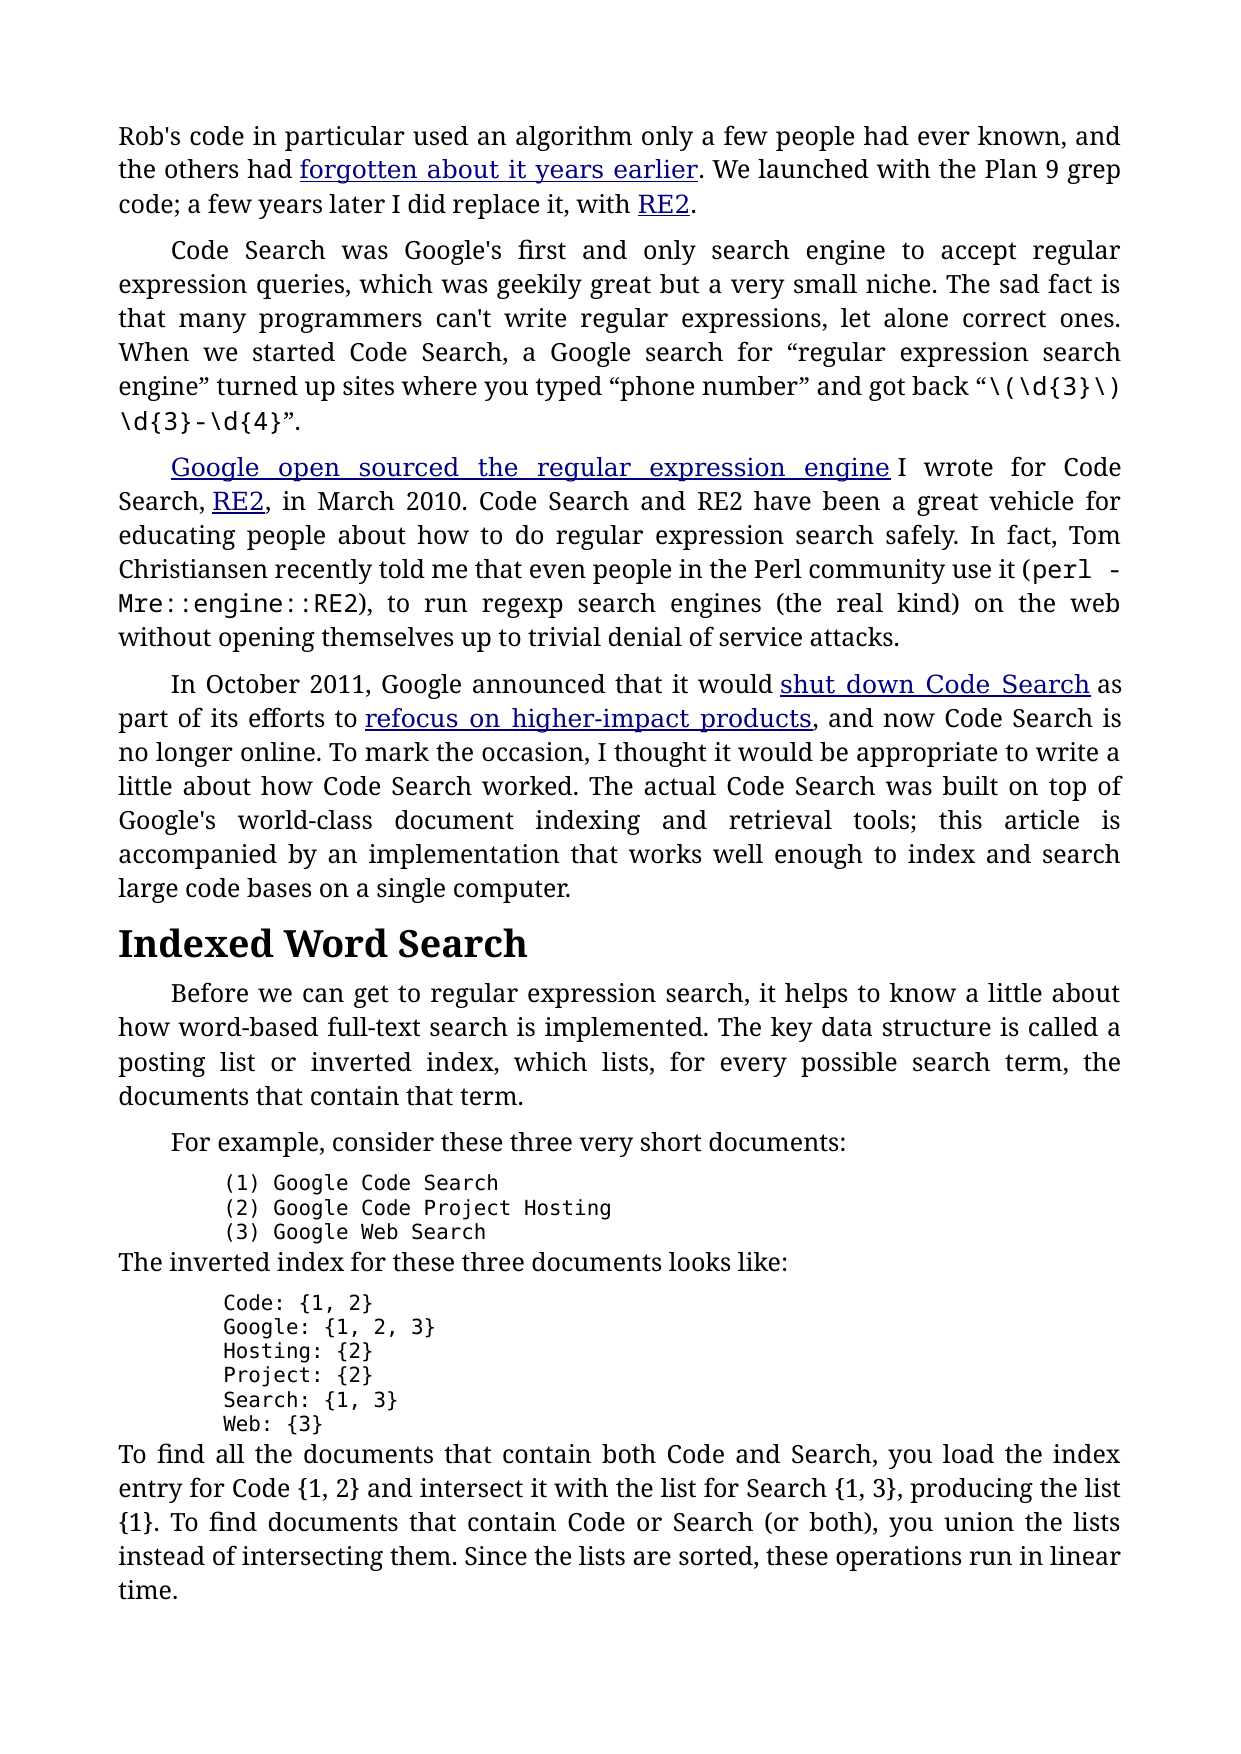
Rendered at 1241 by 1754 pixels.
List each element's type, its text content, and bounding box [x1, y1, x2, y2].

text Google open sourced the regular expression engine I wrote for Code Search, RE2, in March 2010. Code Search and RE2 have been a great vehicle for educating people about how to do regular expression search safely. In fact, Tom Christiansen recently told me that even people in the Perl community use it (perl -Mre::engine::RE2), to run regexp search engines (the real kind) on the web without opening themselves up to trivial denial of service attacks. [118, 450, 1122, 654]
text Code: {1, 2} [223, 1291, 1017, 1315]
text (2) Google Code Project Hosting [223, 1196, 1017, 1220]
text (3) Google Web Search [223, 1220, 1017, 1244]
text Search: {1, 3} [223, 1388, 1017, 1412]
subtitle Indexed Word Search [118, 917, 1122, 968]
text The inverted index for these three documents looks like: [118, 1244, 1122, 1278]
text For example, consider these three very short documents: [118, 1125, 1122, 1159]
text Before we can get to regular expression search, it helps to know a little about how word-based full-text search is implemented. The key data structure is called a posting list or inverted index, which lists, for every possible search term, the documents that contain that term. [118, 976, 1122, 1112]
text Code Search was Google's first and only search engine to accept regular expression queries, which was geekily great but a very small niche. The sad fact is that many programmers can't write regular expressions, let alone correct ones. When we started Code Search, a Google search for “regular expression search engine” turned up sites where you typed “phone number” and got back “\(\d{3}\) \d{3}-\d{4}”. [118, 233, 1122, 437]
text Rob's code in particular used an algorithm only a few people had ever known, and the others had forgotten about it years earlier. We launched with the Plan 9 grep code; a few years later I did replace it, with RE2. [118, 118, 1122, 220]
text (1) Google Code Search [223, 1171, 1017, 1196]
text Hosting: {2} [223, 1339, 1017, 1363]
text To find all the documents that contain both Code and Search, you load the index entry for Code {1, 2} and intersect it with the list for Search {1, 3}, producing the list {1}. To find documents that contain Code or Search (or both), you union the lists instead of intersecting them. Since the lists are sorted, these operations run in linear time. [118, 1436, 1122, 1607]
text Project: {2} [223, 1363, 1017, 1388]
text Google: {1, 2, 3} [223, 1315, 1017, 1339]
text Web: {3} [223, 1412, 1017, 1436]
text In October 2011, Google announced that it would shut down Code Search as part of its efforts to refocus on higher-impact products, and now Code Search is no longer online. To mark the occasion, I thought it would be appropriate to write a little about how Code Search worked. The actual Code Search was built on top of Google's world-class document indexing and retrieval tools; this article is accompanied by an implementation that works well enough to index and search large code bases on a single computer. [118, 667, 1122, 905]
